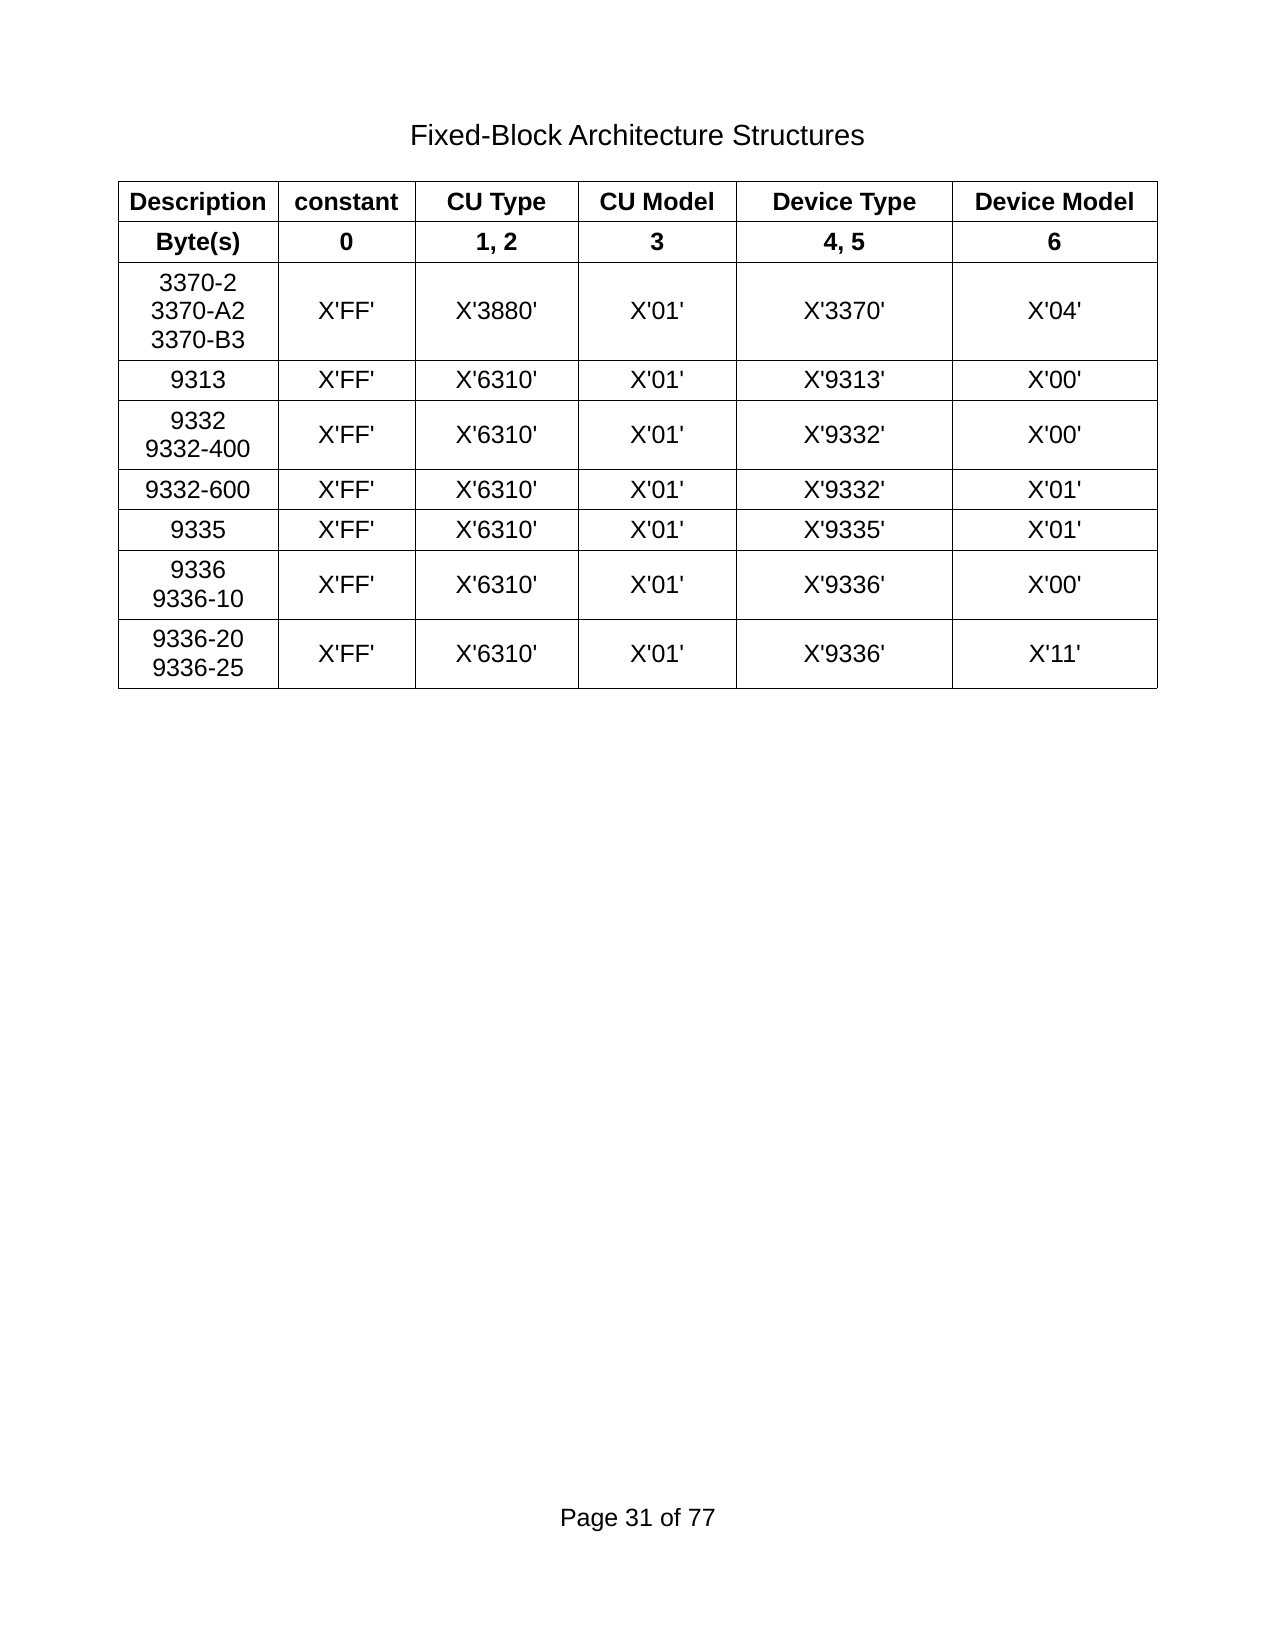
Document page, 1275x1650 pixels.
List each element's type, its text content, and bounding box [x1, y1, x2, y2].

table_cell X'01' [579, 263, 736, 359]
table_header CU Type [416, 182, 578, 221]
table_cell X'01' [953, 470, 1157, 509]
table_cell X'04' [953, 263, 1157, 359]
table_cell 3 [579, 222, 736, 262]
table_cell X'00' [953, 551, 1157, 619]
table_cell 9335 [119, 510, 278, 549]
table_cell X'FF' [279, 470, 415, 509]
table_cell Byte(s) [119, 222, 278, 262]
table_cell X'FF' [279, 361, 415, 400]
table_cell X'FF' [279, 620, 415, 688]
table_cell 1, 2 [416, 222, 578, 262]
table_cell X'00' [953, 361, 1157, 400]
table_header Device Model [953, 182, 1157, 221]
table_cell X'6310' [416, 510, 578, 549]
table_cell X'6310' [416, 361, 578, 400]
table_cell X'01' [579, 620, 736, 688]
table_cell 0 [279, 222, 415, 262]
table_cell 9336-20 9336-25 [119, 620, 278, 688]
table_header CU Model [579, 182, 736, 221]
table_cell X'9336' [737, 620, 952, 688]
table_cell 4, 5 [737, 222, 952, 262]
table_cell X'01' [953, 510, 1157, 549]
table_cell 3370-2 3370-A2 3370-B3 [119, 263, 278, 359]
table_cell X'FF' [279, 510, 415, 549]
table_cell X'3880' [416, 263, 578, 359]
table_cell 6 [953, 222, 1157, 262]
table_header constant [279, 182, 415, 221]
table_cell X'FF' [279, 263, 415, 359]
table_cell 9332-600 [119, 470, 278, 509]
table_cell X'01' [579, 510, 736, 549]
table_header Description [119, 182, 278, 221]
table_cell X'9335' [737, 510, 952, 549]
table_cell X'9313' [737, 361, 952, 400]
table_cell X'3370' [737, 263, 952, 359]
table_cell X'6310' [416, 401, 578, 469]
table_cell X'6310' [416, 470, 578, 509]
table_cell X'9336' [737, 551, 952, 619]
table_cell X'9332' [737, 470, 952, 509]
table_cell X'9332' [737, 401, 952, 469]
table_cell X'00' [953, 401, 1157, 469]
table_cell X'01' [579, 470, 736, 509]
table_cell X'FF' [279, 551, 415, 619]
table_cell X'01' [579, 361, 736, 400]
table_cell X'FF' [279, 401, 415, 469]
table_cell X'11' [953, 620, 1157, 688]
table_cell 9332 9332-400 [119, 401, 278, 469]
table_cell 9336 9336-10 [119, 551, 278, 619]
table_cell X'6310' [416, 551, 578, 619]
table_cell 9313 [119, 361, 278, 400]
table_header Device Type [737, 182, 952, 221]
table_cell X'01' [579, 401, 736, 469]
table_cell X'6310' [416, 620, 578, 688]
table_cell X'01' [579, 551, 736, 619]
